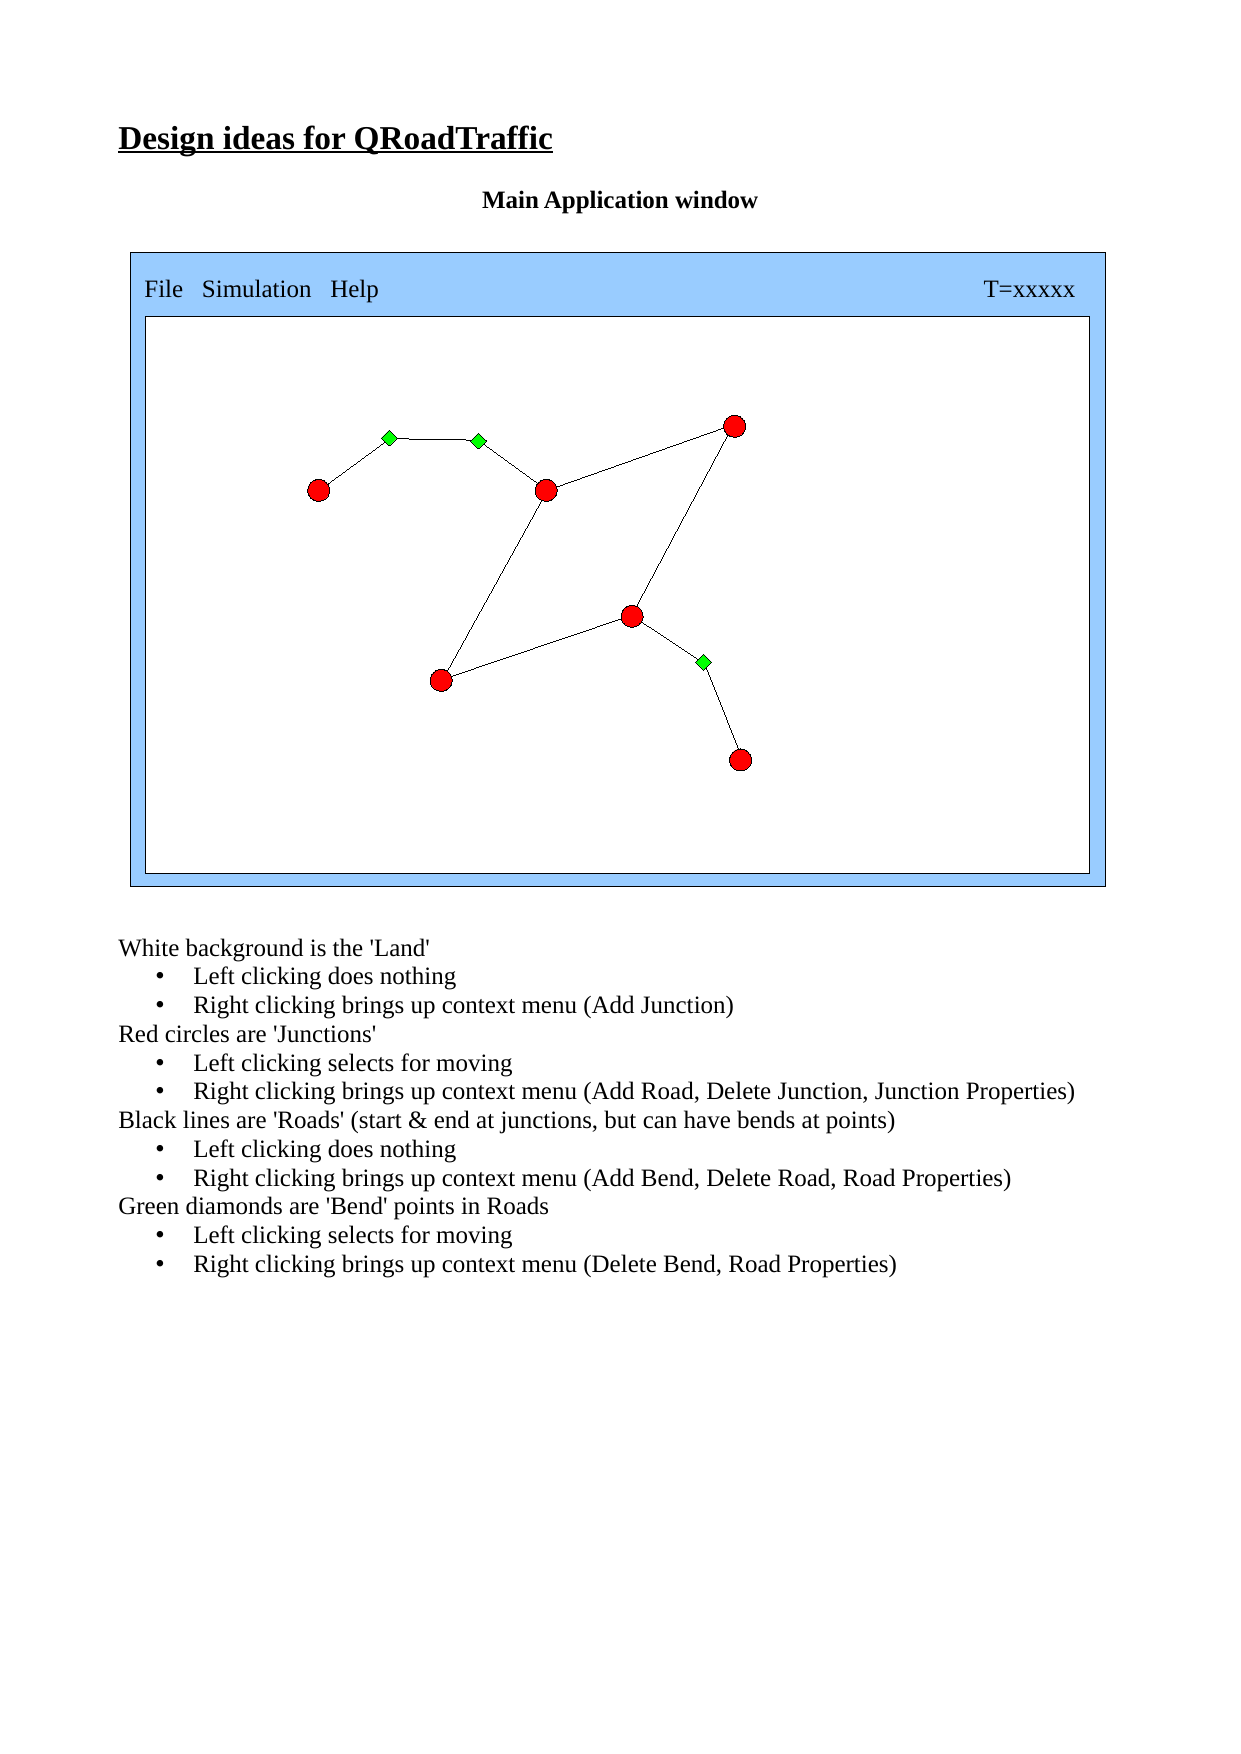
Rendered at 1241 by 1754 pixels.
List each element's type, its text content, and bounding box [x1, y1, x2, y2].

list Right clicking brings up context menu (Add Road, Delete Junction, Junction Properties) [156, 1076, 1122, 1105]
text Red circles are 'Junctions' [118, 1019, 1122, 1048]
list Left clicking selects for moving [156, 1048, 1122, 1076]
list Left clicking selects for moving [156, 1220, 1122, 1249]
text Black lines are 'Roads' (start & end at junctions, but can have bends at points) [118, 1105, 1122, 1134]
text Green diamonds are 'Bend' points in Roads [118, 1191, 1122, 1220]
text White background is the 'Land' [118, 933, 1122, 961]
list Right clicking brings up context menu (Add Junction) [156, 990, 1122, 1019]
text Main Application window [118, 185, 1122, 214]
picture [146, 317, 1089, 873]
list Left clicking does nothing [156, 1134, 1122, 1163]
list Left clicking does nothing [156, 961, 1122, 990]
text Design ideas for QRoadTraffic [118, 118, 1122, 156]
list Right clicking brings up context menu (Add Bend, Delete Road, Road Properties) [156, 1163, 1122, 1191]
list Right clicking brings up context menu (Delete Bend, Road Properties) [156, 1249, 1122, 1278]
